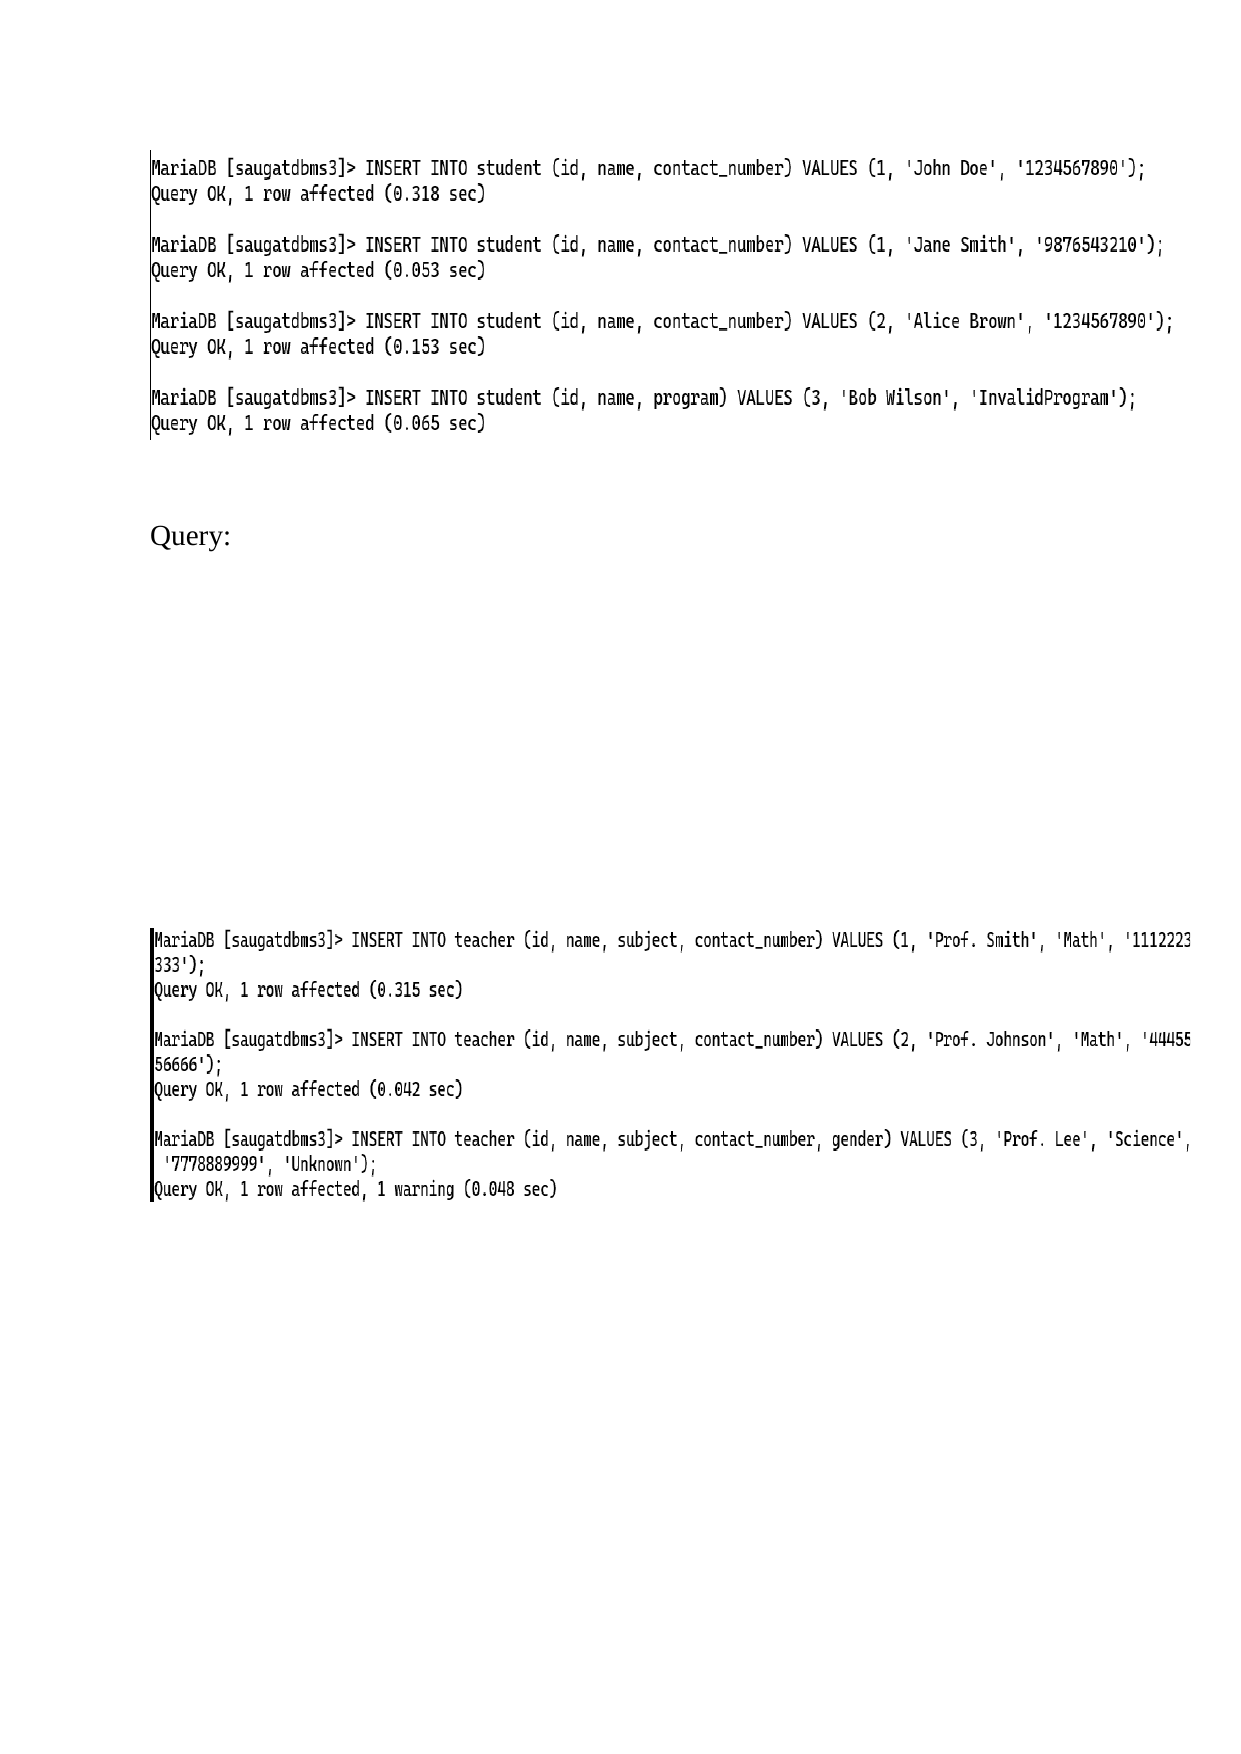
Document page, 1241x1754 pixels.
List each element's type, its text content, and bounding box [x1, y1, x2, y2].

text Query: [150, 518, 1090, 552]
